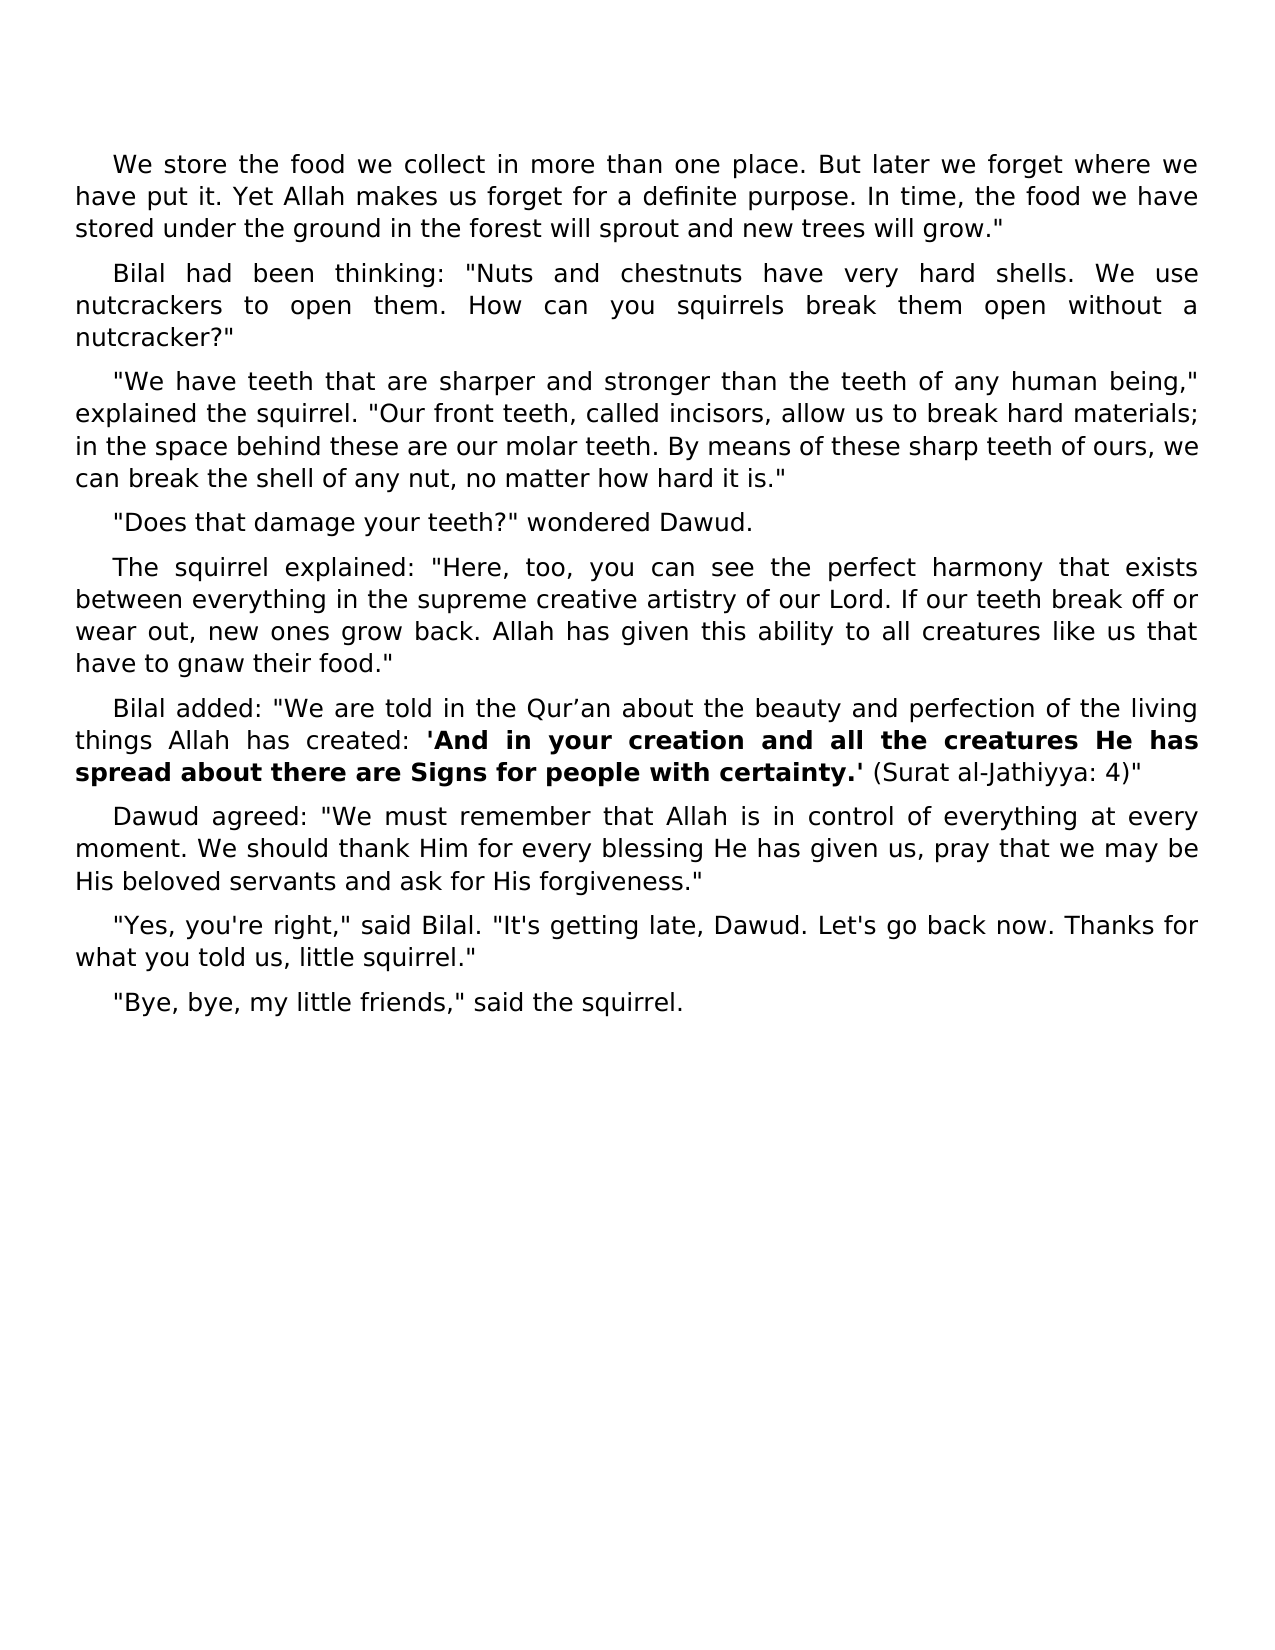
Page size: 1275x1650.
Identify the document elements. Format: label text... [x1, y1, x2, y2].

text Bilal added: "We are told in the Qur’an about the beauty and perfection of the living things Allah has created: 'And in your creation and all the creatures He has spread about there are Signs for people with certainty.' (Surat al-Jathiyya: 4)" [75, 694, 1200, 787]
text "Yes, you're right," said Bilal. "It's getting late, Dawud. Let's go back now. Thanks for what you told us, little squirrel." [75, 911, 1200, 972]
text Dawud agreed: "We must remember that Allah is in control of everything at every moment. We should thank Him for every blessing He has given us, pray that we may be His beloved servants and ask for His forgiveness." [75, 802, 1200, 896]
text "Bye, bye, my little friends," said the squirrel. [75, 988, 1200, 1017]
text We store the food we collect in more than one place. But later we forget where we have put it. Yet Allah makes us forget for a definite purpose. In time, the food we have stored under the ground in the forest will sprout and new trees will grow." [75, 150, 1200, 243]
text The squirrel explained: "Here, too, you can see the perfect harmony that exists between everything in the supreme creative artistry of our Lord. If our teeth break off or wear out, new ones grow back. Allah has given this ability to all creatures like us that have to gnaw their food." [75, 553, 1200, 678]
text "We have teeth that are sharper and stronger than the teeth of any human being," explained the squirrel. "Our front teeth, called incisors, allow us to break hard materials; in the space behind these are our molar teeth. By means of these sharp teeth of ours, we can break the shell of any nut, no matter how hard it is." [75, 367, 1200, 493]
text "Does that damage your teeth?" wondered Dawud. [75, 508, 1200, 537]
text Bilal had been thinking: "Nuts and chestnuts have very hard shells. We use nutcrackers to open them. How can you squirrels break them open without a nutcracker?" [75, 259, 1200, 352]
